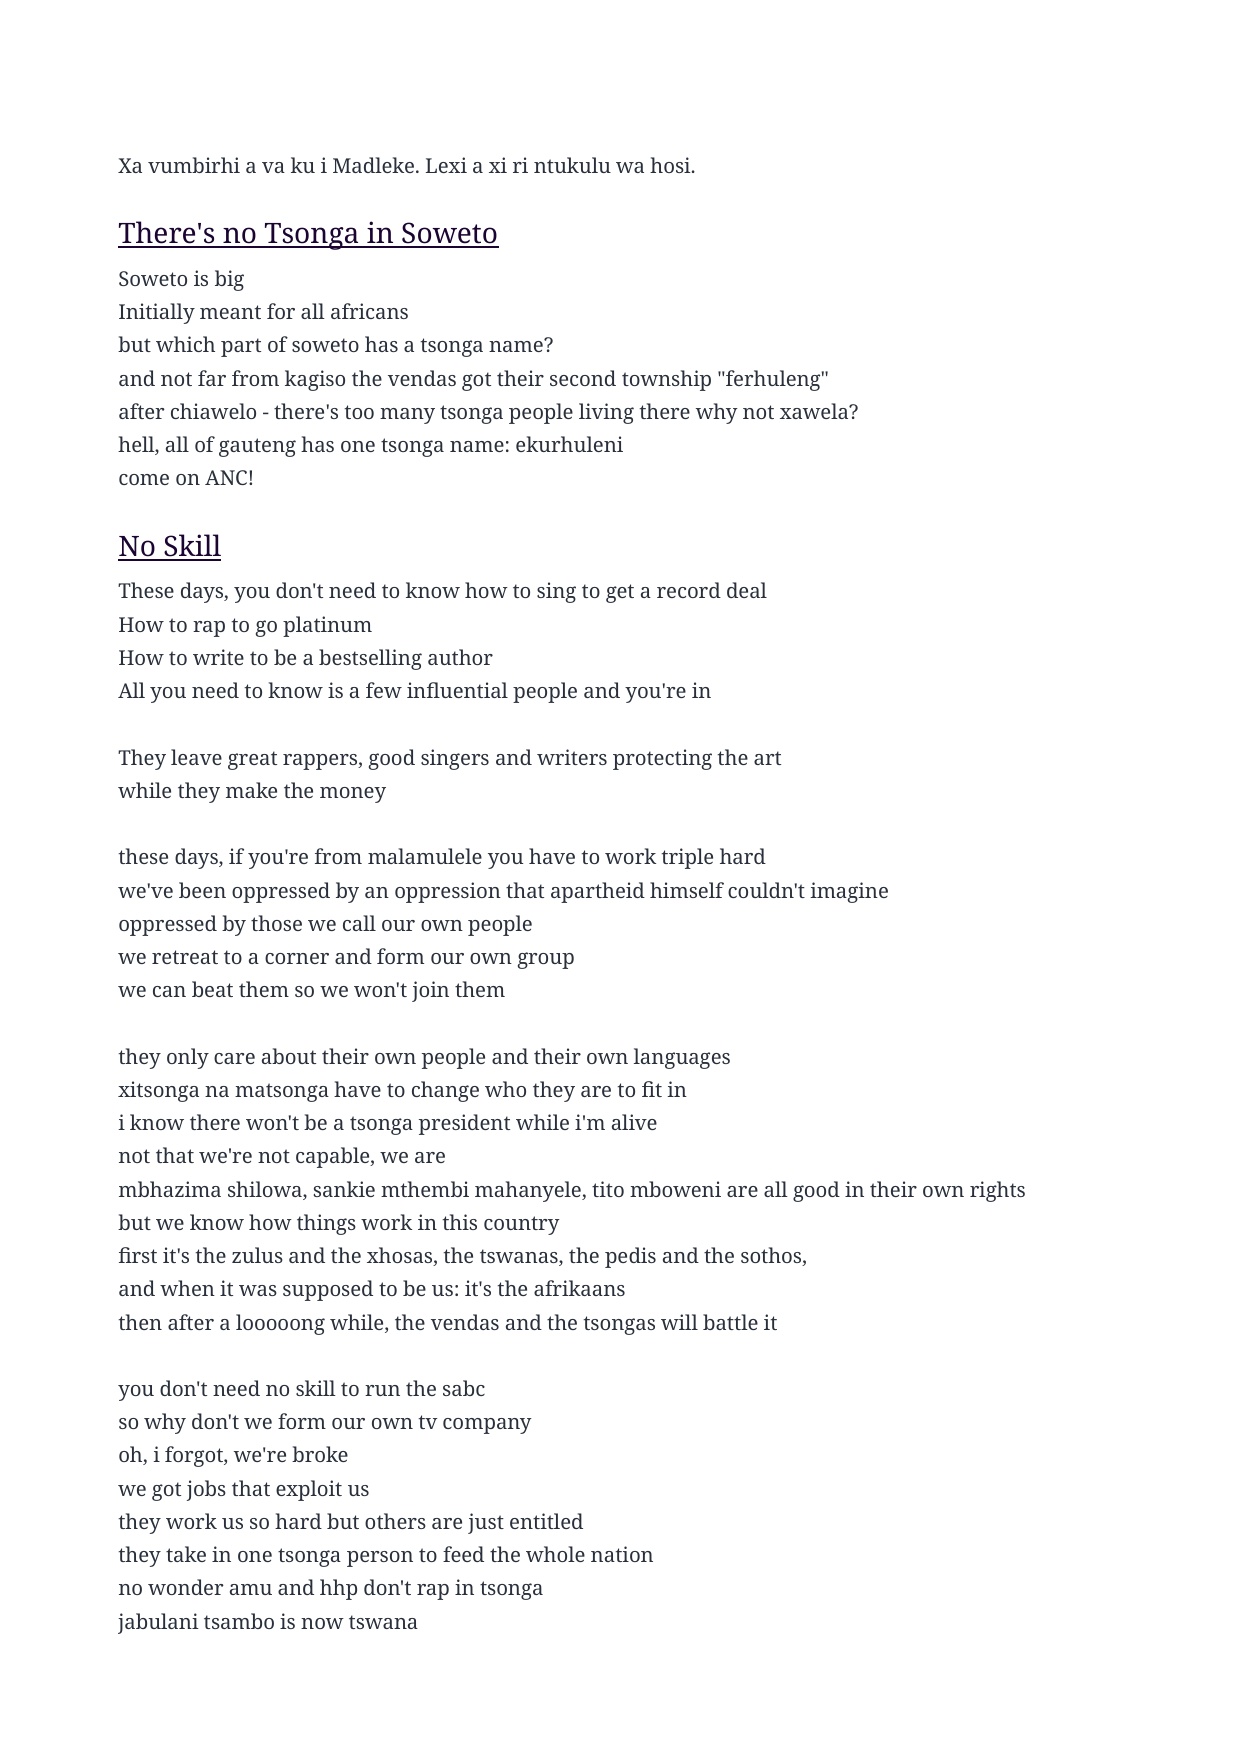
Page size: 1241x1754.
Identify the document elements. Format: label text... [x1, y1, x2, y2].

text These days, you don't need to know how to sing to get a record deal How to rap to go platinum How to write to be a bestselling author All you need to know is a few influential people and you're in They leave great rappers, good singers and writers protecting the art while they make the money these days, if you're from malamulele you have to work triple hard we've been oppressed by an oppression that apartheid himself couldn't imagine oppressed by those we call our own people we retreat to a corner and form our own group we can beat them so we won't join them they only care about their own people and their own languages xitsonga na matsonga have to change who they are to fit in i know there won't be a tsonga president while i'm alive not that we're not capable, we are mbhazima shilowa, sankie mthembi mahanyele, tito mboweni are all good in their own rights but we know how things work in this country first it's the zulus and the xhosas, the tswanas, the pedis and the sothos, and when it was supposed to be us: it's the afrikaans then after a looooong while, the vendas and the tsongas will battle it you don't need no skill to run the sabc so why don't we form our own tv company oh, i forgot, we're broke we got jobs that exploit us they work us so hard but others are just entitled they take in one tsonga person to feed the whole nation no wonder amu and hhp don't rap in tsonga jabulani tsambo is now tswana [118, 577, 1122, 1635]
subtitle No Skill [118, 526, 1122, 565]
text Soweto is big Initially meant for all africans but which part of soweto has a tsonga name? and not far from kagiso the vendas got their second township "ferhuleng" after chiawelo - there's too many tsonga people living there why not xawela? hell, all of gauteng has one tsonga name: ekurhuleni come on ANC! [118, 264, 1122, 492]
text Xa vumbirhi a va ku i Madleke. Lexi a xi ri ntukulu wa hosi. [118, 118, 1122, 179]
subtitle There's no Tsonga in Soweto [118, 214, 1122, 252]
